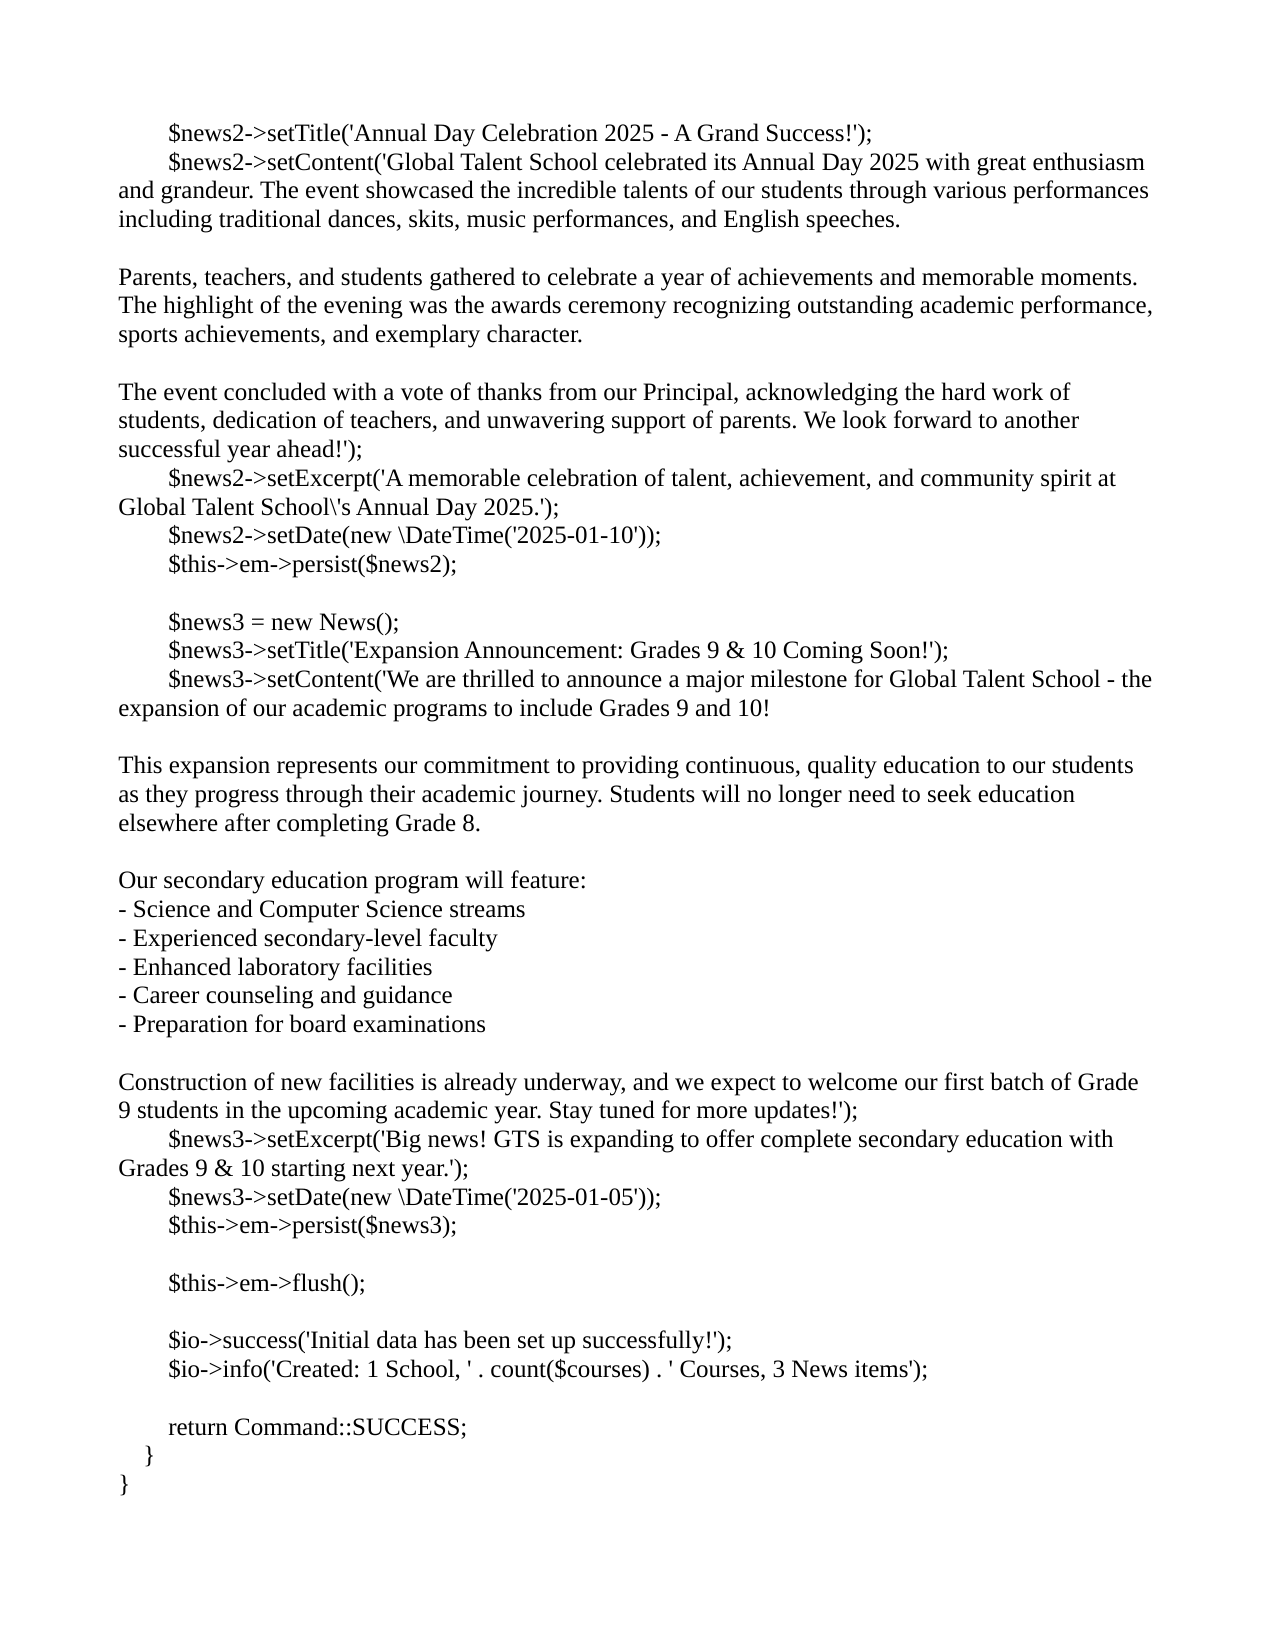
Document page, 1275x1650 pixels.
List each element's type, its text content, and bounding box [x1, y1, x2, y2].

text - Preparation for board examinations [118, 1009, 1157, 1038]
text $this->em->flush(); [118, 1268, 1157, 1297]
text $news2->setTitle('Annual Day Celebration 2025 - A Grand Success!'); [118, 118, 1157, 147]
text $news2->setExcerpt('A memorable celebration of talent, achievement, and community spirit at Global Talent School\'s Annual Day 2025.'); [118, 463, 1157, 521]
text $news2->setContent('Global Talent School celebrated its Annual Day 2025 with great enthusiasm and grandeur. The event showcased the incredible talents of our students through various performances including traditional dances, skits, music performances, and English speeches. [118, 147, 1157, 233]
text Our secondary education program will feature: [118, 866, 1157, 894]
text $news3->setDate(new \DateTime('2025-01-05')); [118, 1182, 1157, 1211]
text } [118, 1441, 1157, 1469]
text } [118, 1469, 1157, 1498]
text $news3 = new News(); [118, 607, 1157, 636]
text return Command::SUCCESS; [118, 1412, 1157, 1441]
text Parents, teachers, and students gathered to celebrate a year of achievements and memorable moments. The highlight of the evening was the awards ceremony recognizing outstanding academic performance, sports achievements, and exemplary character. [118, 262, 1157, 348]
text $news2->setDate(new \DateTime('2025-01-10')); [118, 521, 1157, 549]
text $this->em->persist($news3); [118, 1211, 1157, 1239]
text $io->info('Created: 1 School, ' . count($courses) . ' Courses, 3 News items'); [118, 1354, 1157, 1383]
text $news3->setContent('We are thrilled to announce a major milestone for Global Talent School - the expansion of our academic programs to include Grades 9 and 10! [118, 664, 1157, 722]
text $news3->setTitle('Expansion Announcement: Grades 9 & 10 Coming Soon!'); [118, 636, 1157, 664]
text - Career counseling and guidance [118, 981, 1157, 1009]
text Construction of new facilities is already underway, and we expect to welcome our first batch of Grade 9 students in the upcoming academic year. Stay tuned for more updates!'); [118, 1067, 1157, 1124]
text - Science and Computer Science streams [118, 894, 1157, 923]
text - Experienced secondary-level faculty [118, 923, 1157, 952]
text $news3->setExcerpt('Big news! GTS is expanding to offer complete secondary education with Grades 9 & 10 starting next year.'); [118, 1124, 1157, 1182]
text $this->em->persist($news2); [118, 549, 1157, 578]
text The event concluded with a vote of thanks from our Principal, acknowledging the hard work of students, dedication of teachers, and unwavering support of parents. We look forward to another successful year ahead!'); [118, 377, 1157, 463]
text This expansion represents our commitment to providing continuous, quality education to our students as they progress through their academic journey. Students will no longer need to seek education elsewhere after completing Grade 8. [118, 751, 1157, 837]
text $io->success('Initial data has been set up successfully!'); [118, 1326, 1157, 1354]
text - Enhanced laboratory facilities [118, 952, 1157, 981]
